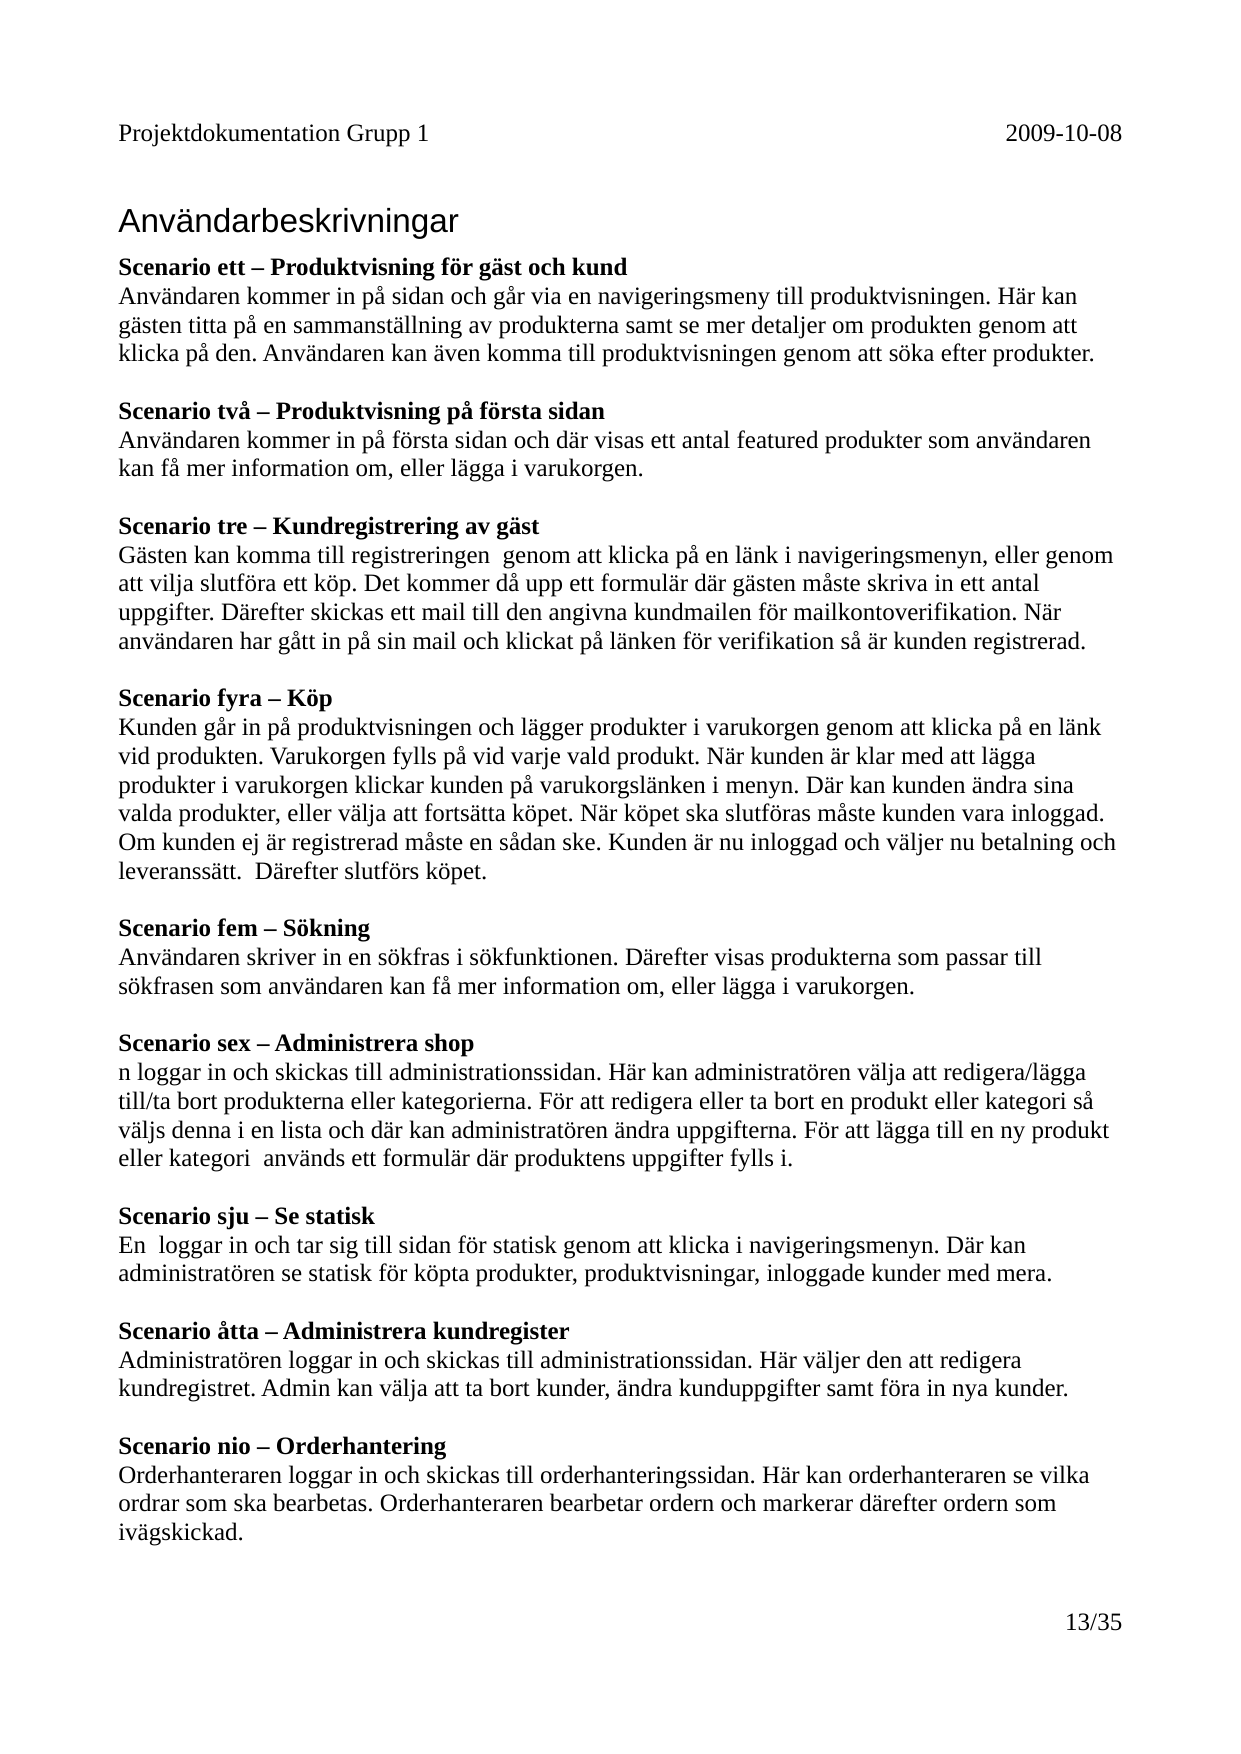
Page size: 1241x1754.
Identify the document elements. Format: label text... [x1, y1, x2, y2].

text Kunden går in på produktvisningen och lägger produkter i varukorgen genom att klicka på en länk vid produkten. Varukorgen fylls på vid varje vald produkt. När kunden är klar med att lägga produkter i varukorgen klickar kunden på varukorgslänken i menyn. Där kan kunden ändra sina valda produkter, eller välja att fortsätta köpet. När köpet ska slutföras måste kunden vara inloggad. Om kunden ej är registrerad måste en sådan ske. Kunden är nu inloggad och väljer nu betalning och leveranssätt. Därefter slutförs köpet. [118, 712, 1122, 885]
text Användaren skriver in en sökfras i sökfunktionen. Därefter visas produkterna som passar till sökfrasen som användaren kan få mer information om, eller lägga i varukorgen. [118, 942, 1122, 1000]
text En loggar in och tar sig till sidan för statisk genom att klicka i navigeringsmenyn. Där kan administratören se statisk för köpta produkter, produktvisningar, inloggade kunder med mera. [118, 1230, 1122, 1287]
text Gästen kan komma till registreringen genom att klicka på en länk i navigeringsmenyn, eller genom att vilja slutföra ett köp. Det kommer då upp ett formulär där gästen måste skriva in ett antal uppgifter. Därefter skickas ett mail till den angivna kundmailen för mailkontoverifikation. När användaren har gått in på sin mail och klickat på länken för verifikation så är kunden registrerad. [118, 540, 1122, 655]
text Scenario ett – Produktvisning för gäst och kund [118, 252, 1122, 281]
text Användaren kommer in på första sidan och där visas ett antal featured produkter som användaren kan få mer information om, eller lägga i varukorgen. [118, 425, 1122, 482]
subtitle Användarbeskrivningar [118, 201, 1122, 240]
text Scenario åtta – Administrera kundregister [118, 1316, 1122, 1345]
text Administratören loggar in och skickas till administrationssidan. Här väljer den att redigera kundregistret. Admin kan välja att ta bort kunder, ändra kunduppgifter samt föra in nya kunder. [118, 1345, 1122, 1402]
text Scenario tre – Kundregistrering av gäst [118, 511, 1122, 540]
text Scenario fyra – Köp [118, 683, 1122, 712]
text Scenario sju – Se statisk [118, 1201, 1122, 1230]
text n loggar in och skickas till administrationssidan. Här kan administratören välja att redigera/lägga till/ta bort produkterna eller kategorierna. För att redigera eller ta bort en produkt eller kategori så väljs denna i en lista och där kan administratören ändra uppgifterna. För att lägga till en ny produkt eller kategori används ett formulär där produktens uppgifter fylls i. [118, 1057, 1122, 1172]
text Scenario sex – Administrera shop [118, 1028, 1122, 1057]
text Orderhanteraren loggar in och skickas till orderhanteringssidan. Här kan orderhanteraren se vilka ordrar som ska bearbetas. Orderhanteraren bearbetar ordern och markerar därefter ordern som ivägskickad. [118, 1460, 1122, 1546]
text Scenario två – Produktvisning på första sidan [118, 396, 1122, 425]
text Scenario fem – Sökning [118, 913, 1122, 942]
text Scenario nio – Orderhantering [118, 1431, 1122, 1460]
text Användaren kommer in på sidan och går via en navigeringsmeny till produktvisningen. Här kan gästen titta på en sammanställning av produkterna samt se mer detaljer om produkten genom att klicka på den. Användaren kan även komma till produktvisningen genom att söka efter produkter. [118, 281, 1122, 367]
